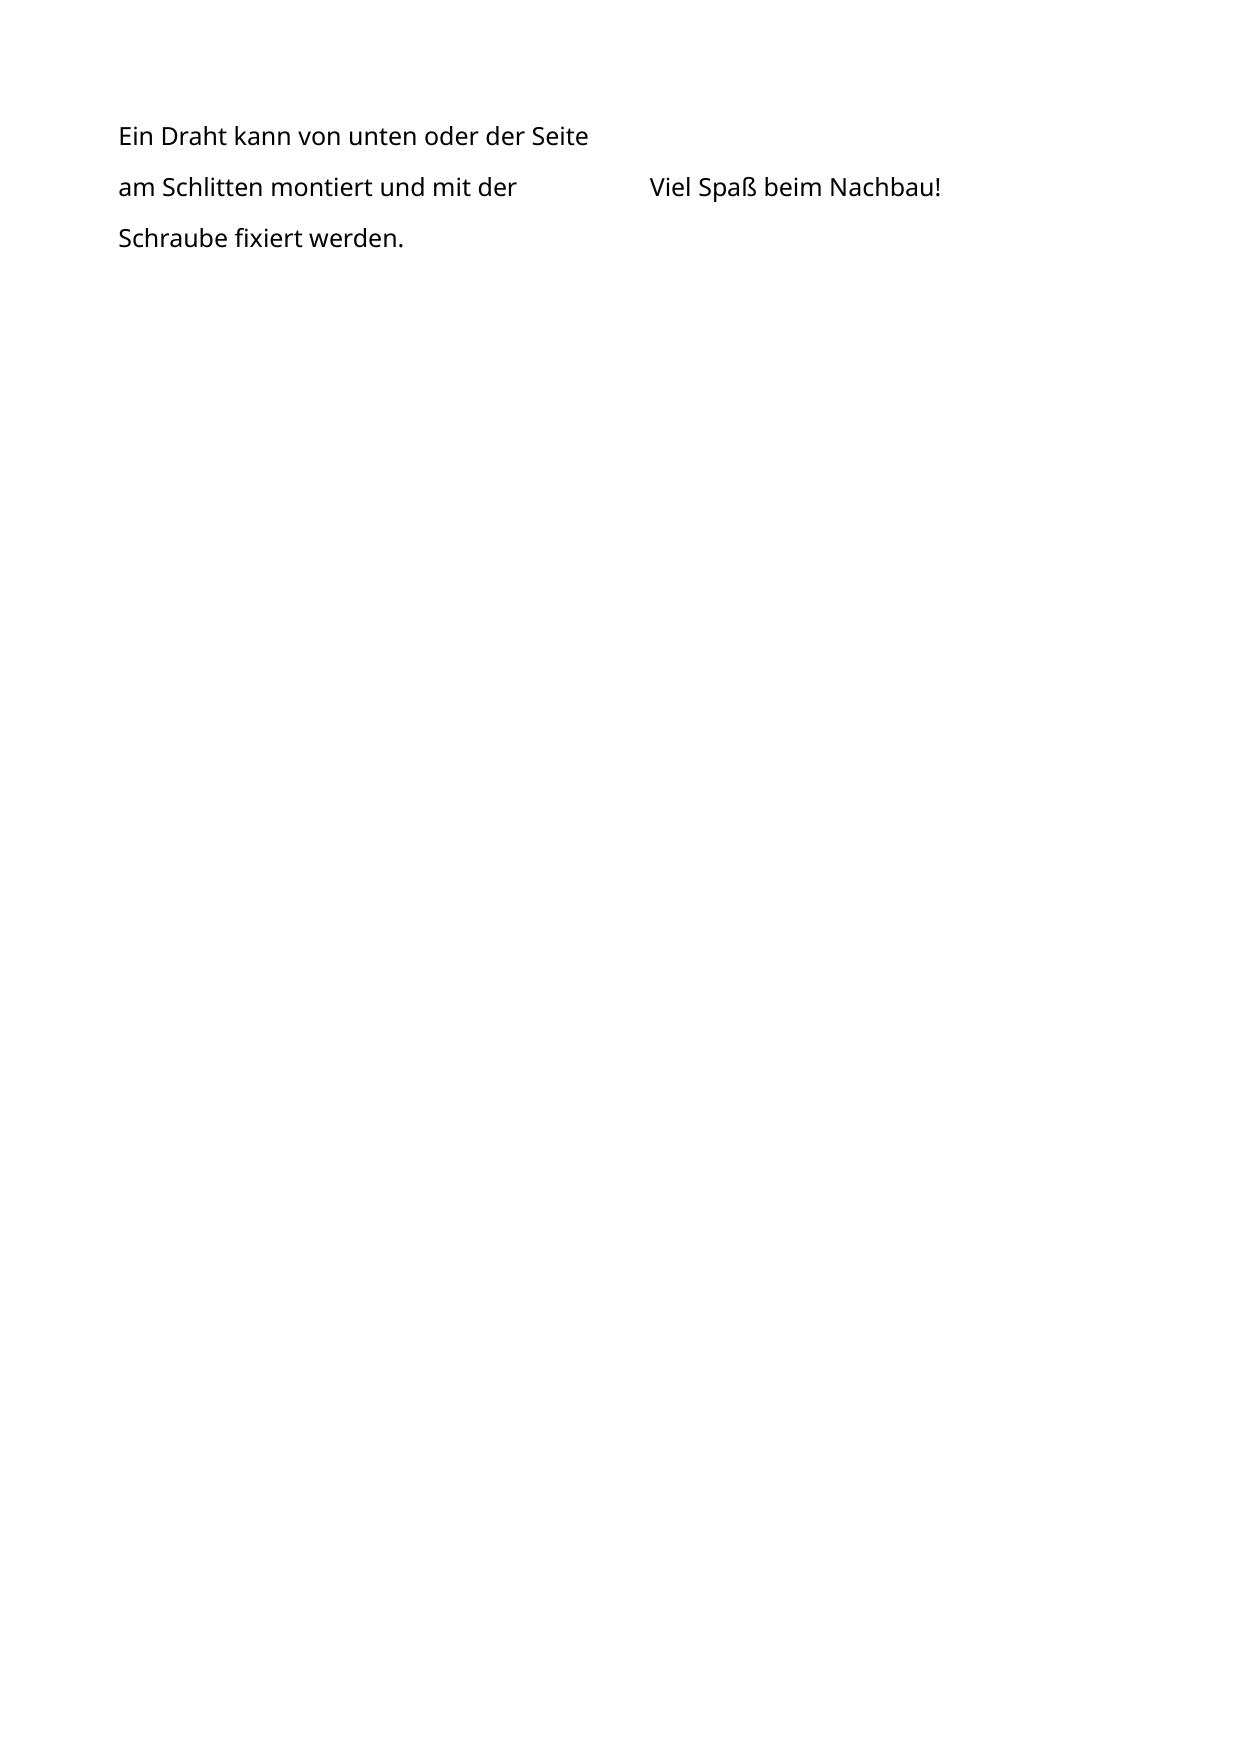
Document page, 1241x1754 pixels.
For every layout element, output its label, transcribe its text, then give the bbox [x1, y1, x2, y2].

text Viel Spaß beim Nachbau! [649, 169, 1122, 203]
text Ein Draht kann von unten oder der Seite am Schlitten montiert und mit der Schraube fixiert werden. [118, 118, 591, 254]
